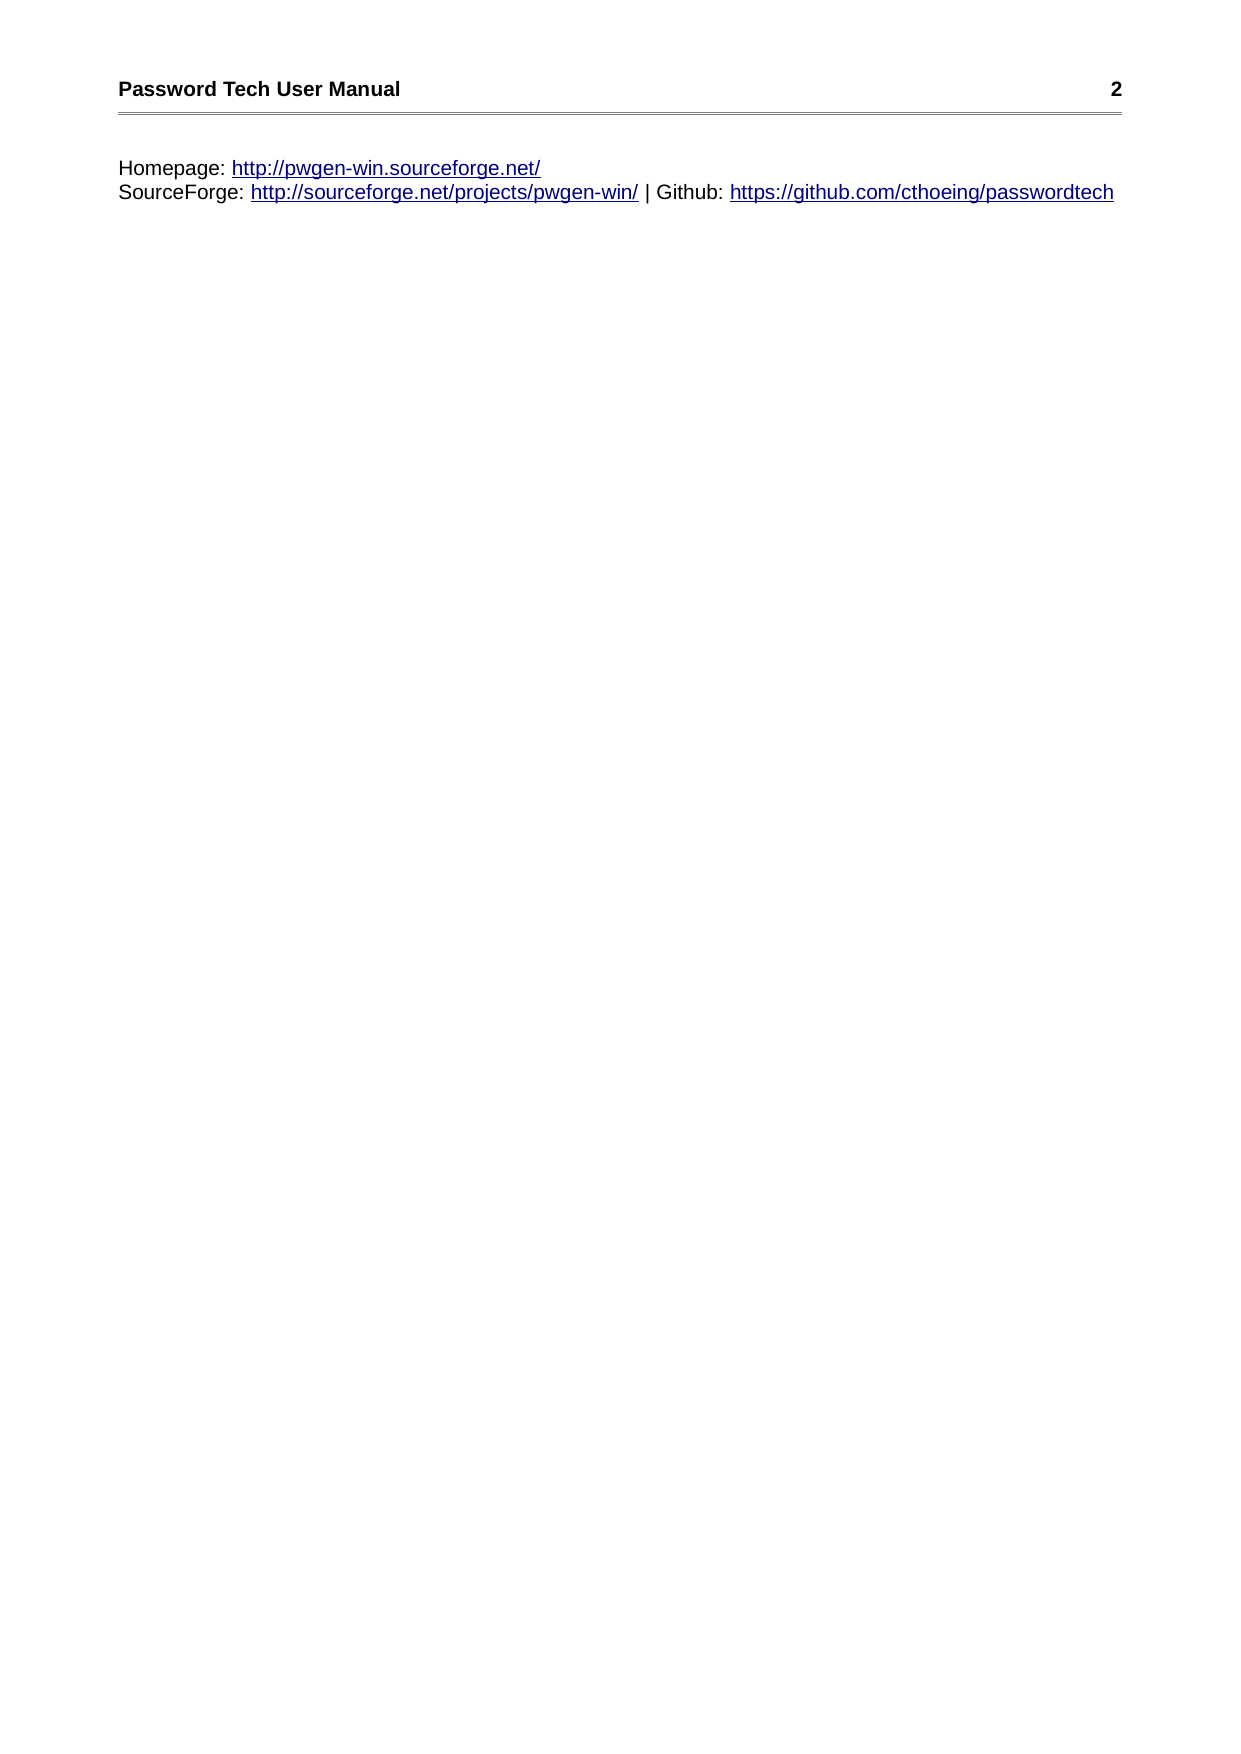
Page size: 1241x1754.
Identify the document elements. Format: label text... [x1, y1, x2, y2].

text SourceForge: http://sourceforge.net/projects/pwgen-win/ | Github: https://github.com/cthoeing/passwordtech [118, 180, 1122, 204]
text Homepage: http://pwgen-win.sourceforge.net/ [118, 156, 1122, 180]
